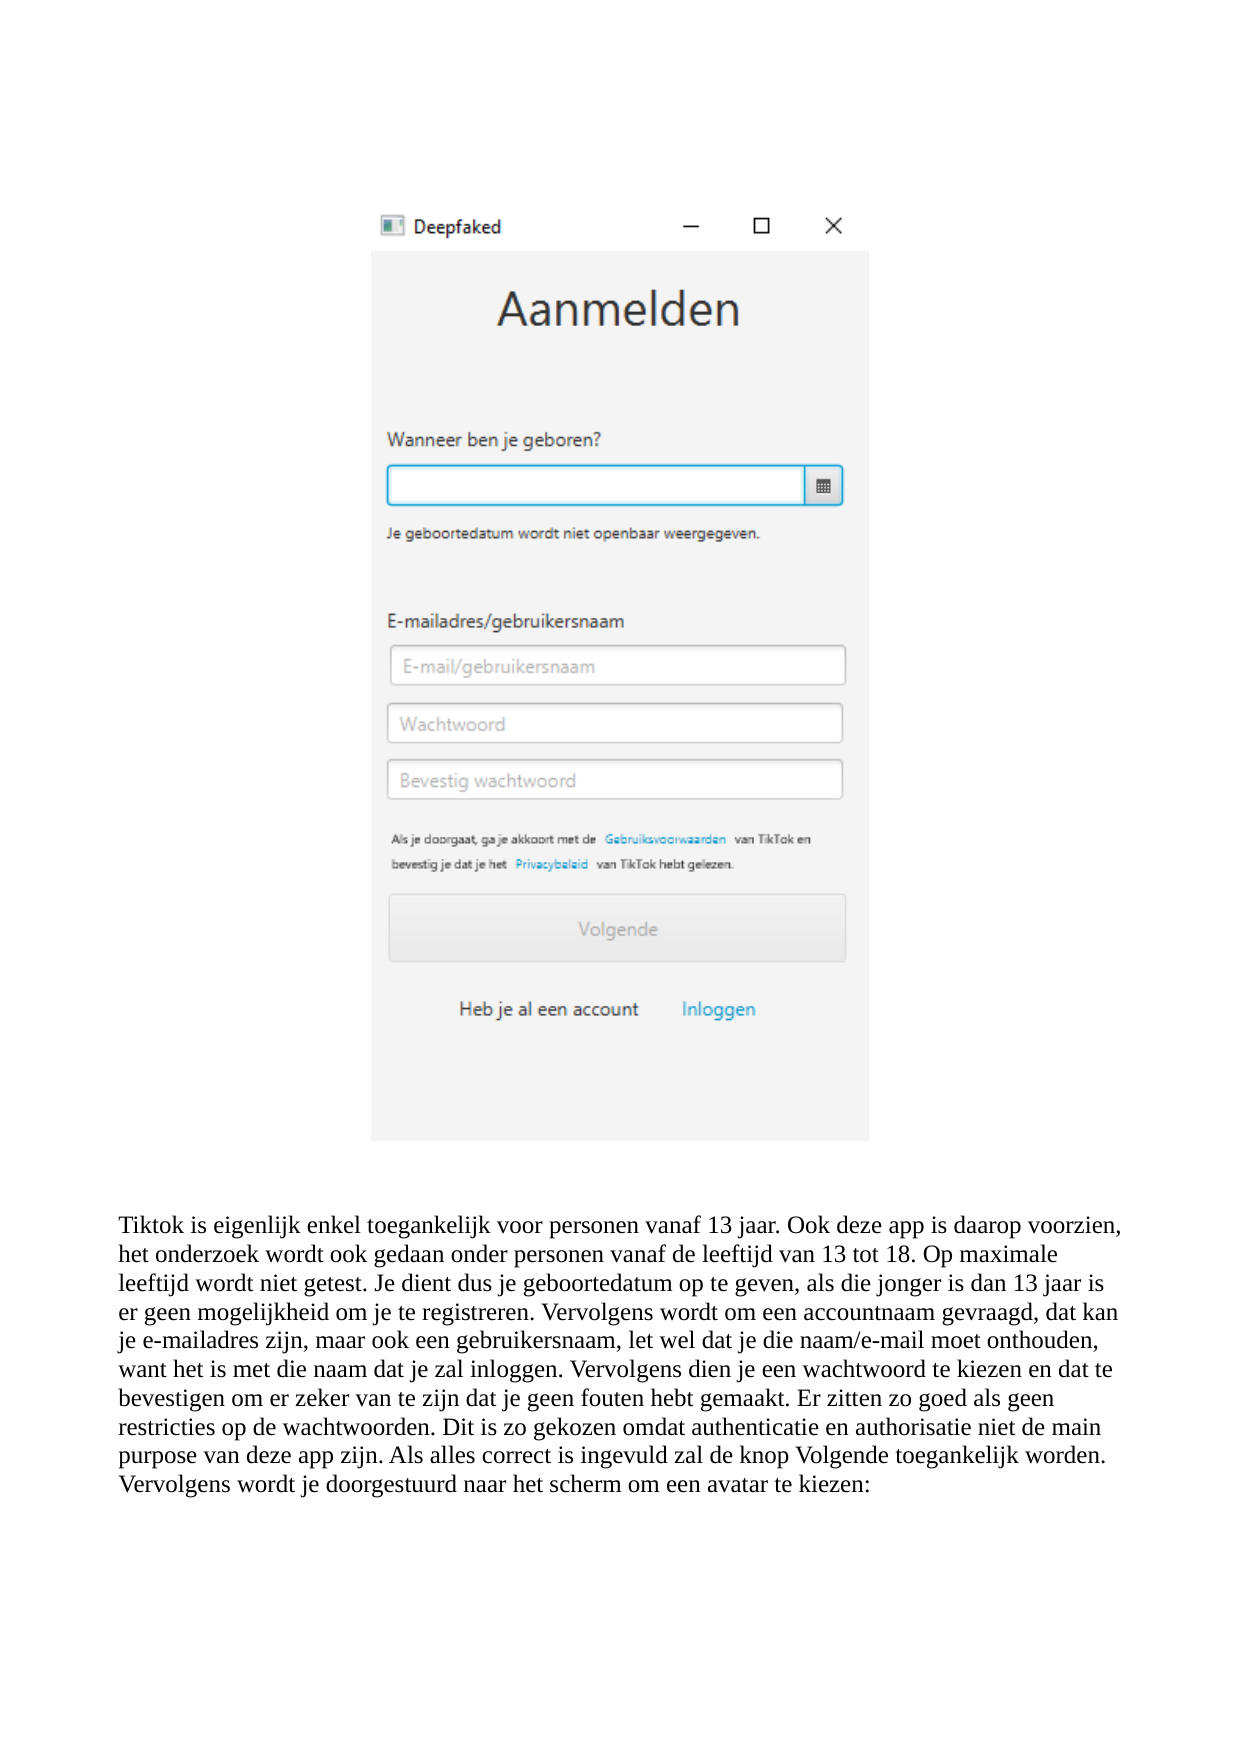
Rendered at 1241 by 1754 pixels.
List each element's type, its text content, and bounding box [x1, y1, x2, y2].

picture [371, 204, 870, 1141]
text Tiktok is eigenlijk enkel toegankelijk voor personen vanaf 13 jaar. Ook deze app is daarop voorzien, het onderzoek wordt ook gedaan onder personen vanaf de leeftijd van 13 tot 18. Op maximale leeftijd wordt niet getest. Je dient dus je geboortedatum op te geven, als die jonger is dan 13 jaar is er geen mogelijkheid om je te registreren. Vervolgens wordt om een accountnaam gevraagd, dat kan je e-mailadres zijn, maar ook een gebruikersnaam, let wel dat je die naam/e-mail moet onthouden, want het is met die naam dat je zal inloggen. Vervolgens dien je een wachtwoord te kiezen en dat te bevestigen om er zeker van te zijn dat je geen fouten hebt gemaakt. Er zitten zo goed als geen restricties op de wachtwoorden. Dit is zo gekozen omdat authenticatie en authorisatie niet de main purpose van deze app zijn. Als alles correct is ingevuld zal de knop Volgende toegankelijk worden. Vervolgens wordt je doorgestuurd naar het scherm om een avatar te kiezen: [118, 1211, 1122, 1498]
